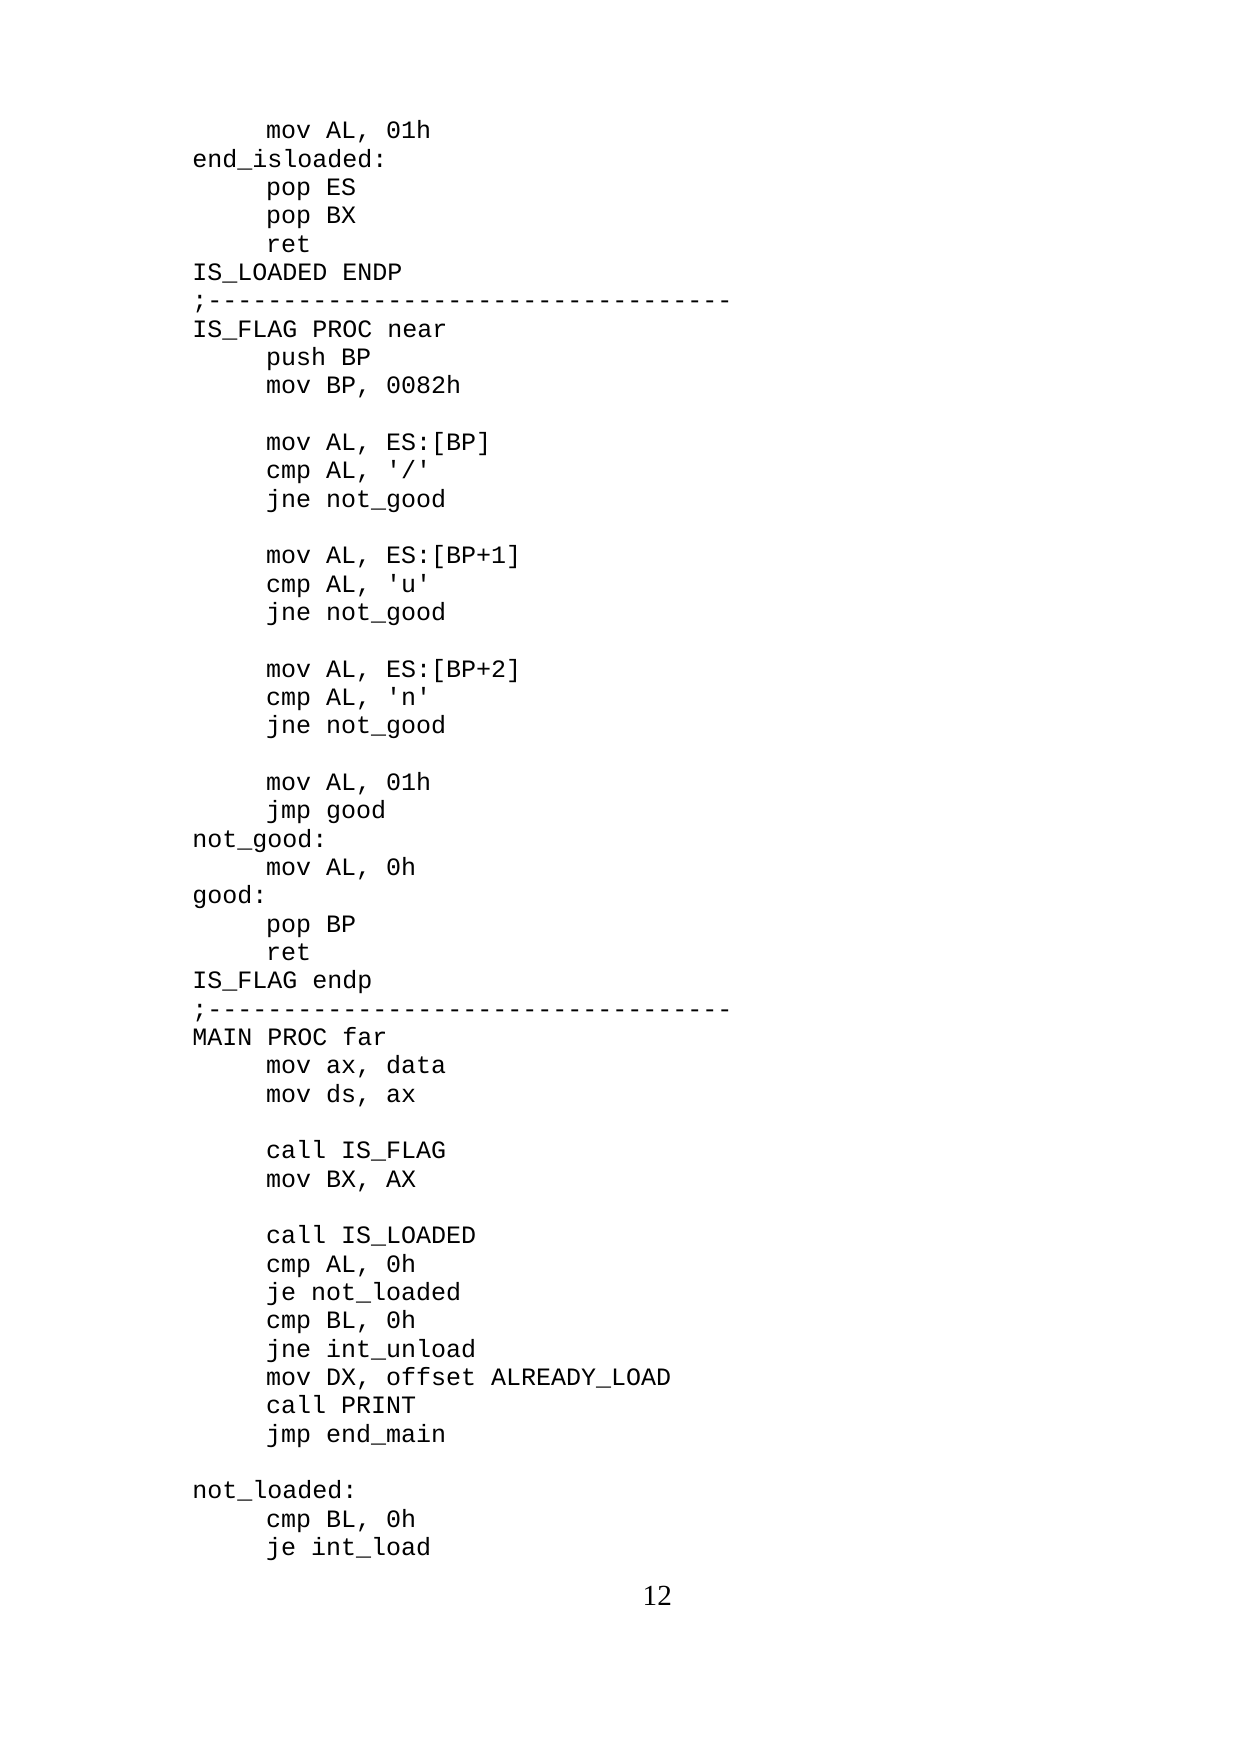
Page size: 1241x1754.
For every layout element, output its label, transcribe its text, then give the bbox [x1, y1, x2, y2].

text mov BP, 0082h [118, 373, 1122, 401]
text pop ES [118, 175, 1122, 203]
text mov BX, AX [118, 1166, 1122, 1195]
text cmp AL, '/' [118, 458, 1122, 486]
text call PRINT [118, 1393, 1122, 1421]
text ;----------------------------------- [118, 996, 1122, 1025]
text mov AL, 01h [118, 118, 1122, 146]
text mov AL, ES:[BP+1] [118, 543, 1122, 571]
text cmp AL, 0h [118, 1251, 1122, 1280]
text cmp BL, 0h [118, 1506, 1122, 1535]
text MAIN PROC far [118, 1025, 1122, 1053]
text mov ds, ax [118, 1081, 1122, 1110]
text ret [118, 231, 1122, 260]
text cmp AL, 'u' [118, 571, 1122, 600]
text push BP [118, 345, 1122, 373]
text je int_load [118, 1535, 1122, 1563]
text pop BX [118, 203, 1122, 231]
text jne int_unload [118, 1336, 1122, 1365]
text mov AL, 01h [118, 770, 1122, 798]
text mov AL, ES:[BP+2] [118, 656, 1122, 685]
text mov ax, data [118, 1053, 1122, 1081]
text jmp end_main [118, 1421, 1122, 1450]
text ;----------------------------------- [118, 288, 1122, 316]
text mov DX, offset ALREADY_LOAD [118, 1365, 1122, 1393]
text jne not_good [118, 713, 1122, 741]
text not_loaded: [118, 1478, 1122, 1506]
text jne not_good [118, 486, 1122, 515]
text end_isloaded: [118, 146, 1122, 175]
text call IS_LOADED [118, 1223, 1122, 1251]
text mov AL, ES:[BP] [118, 430, 1122, 458]
text jmp good [118, 798, 1122, 826]
text mov AL, 0h [118, 855, 1122, 883]
text IS_FLAG endp [118, 968, 1122, 996]
text pop BP [118, 911, 1122, 940]
text cmp BL, 0h [118, 1308, 1122, 1336]
text not_good: [118, 826, 1122, 855]
text good: [118, 883, 1122, 911]
text IS_LOADED ENDP [118, 260, 1122, 288]
text call IS_FLAG [118, 1138, 1122, 1166]
text jne not_good [118, 600, 1122, 628]
text je not_loaded [118, 1280, 1122, 1308]
text IS_FLAG PROC near [118, 316, 1122, 345]
text ret [118, 940, 1122, 968]
text cmp AL, 'n' [118, 685, 1122, 713]
